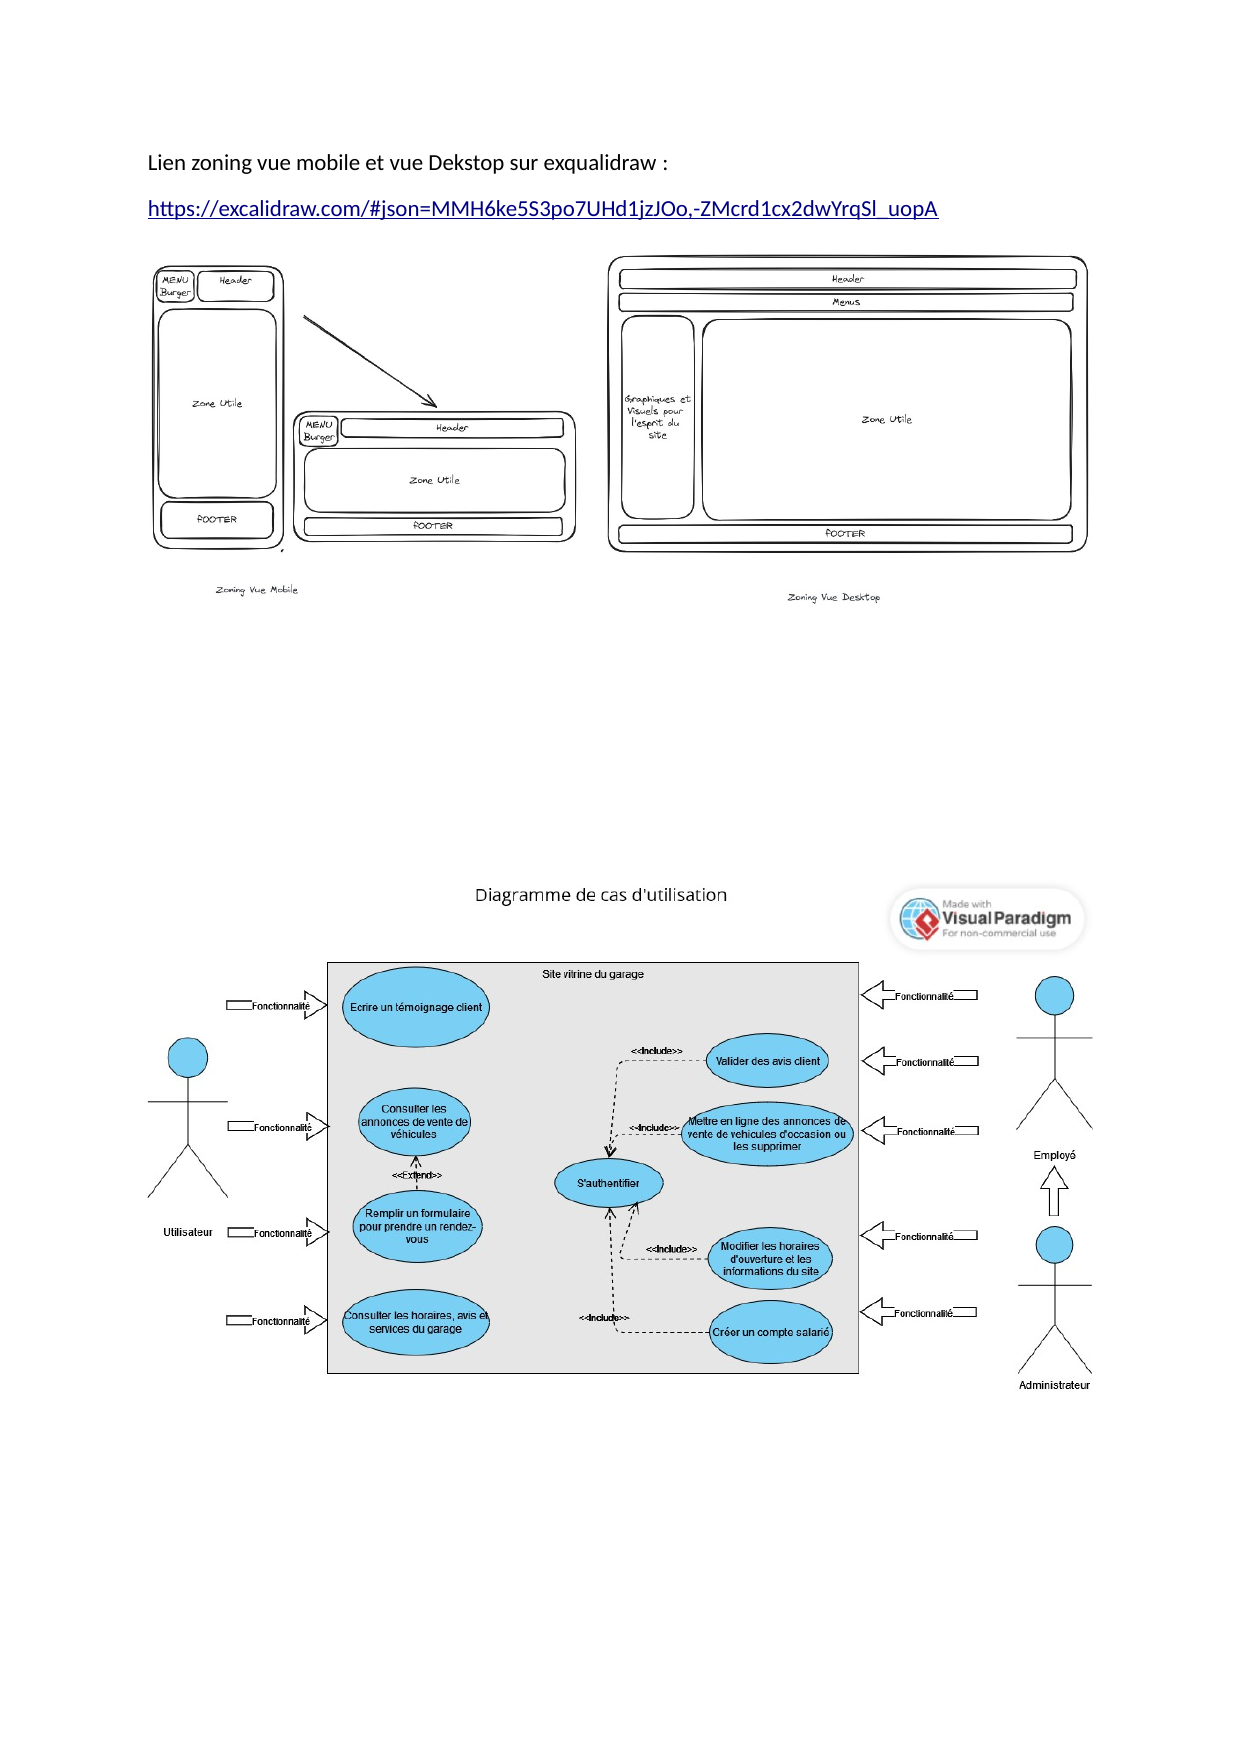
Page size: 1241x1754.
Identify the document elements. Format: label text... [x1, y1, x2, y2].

text https://excalidraw.com/#json=MMH6ke5S3po7UHd1jzJOo,-ZMcrd1cx2dwYrqSl_uopA [148, 194, 1093, 222]
text Lien zoning vue mobile et vue Dekstop sur exqualidraw : [148, 148, 1093, 176]
